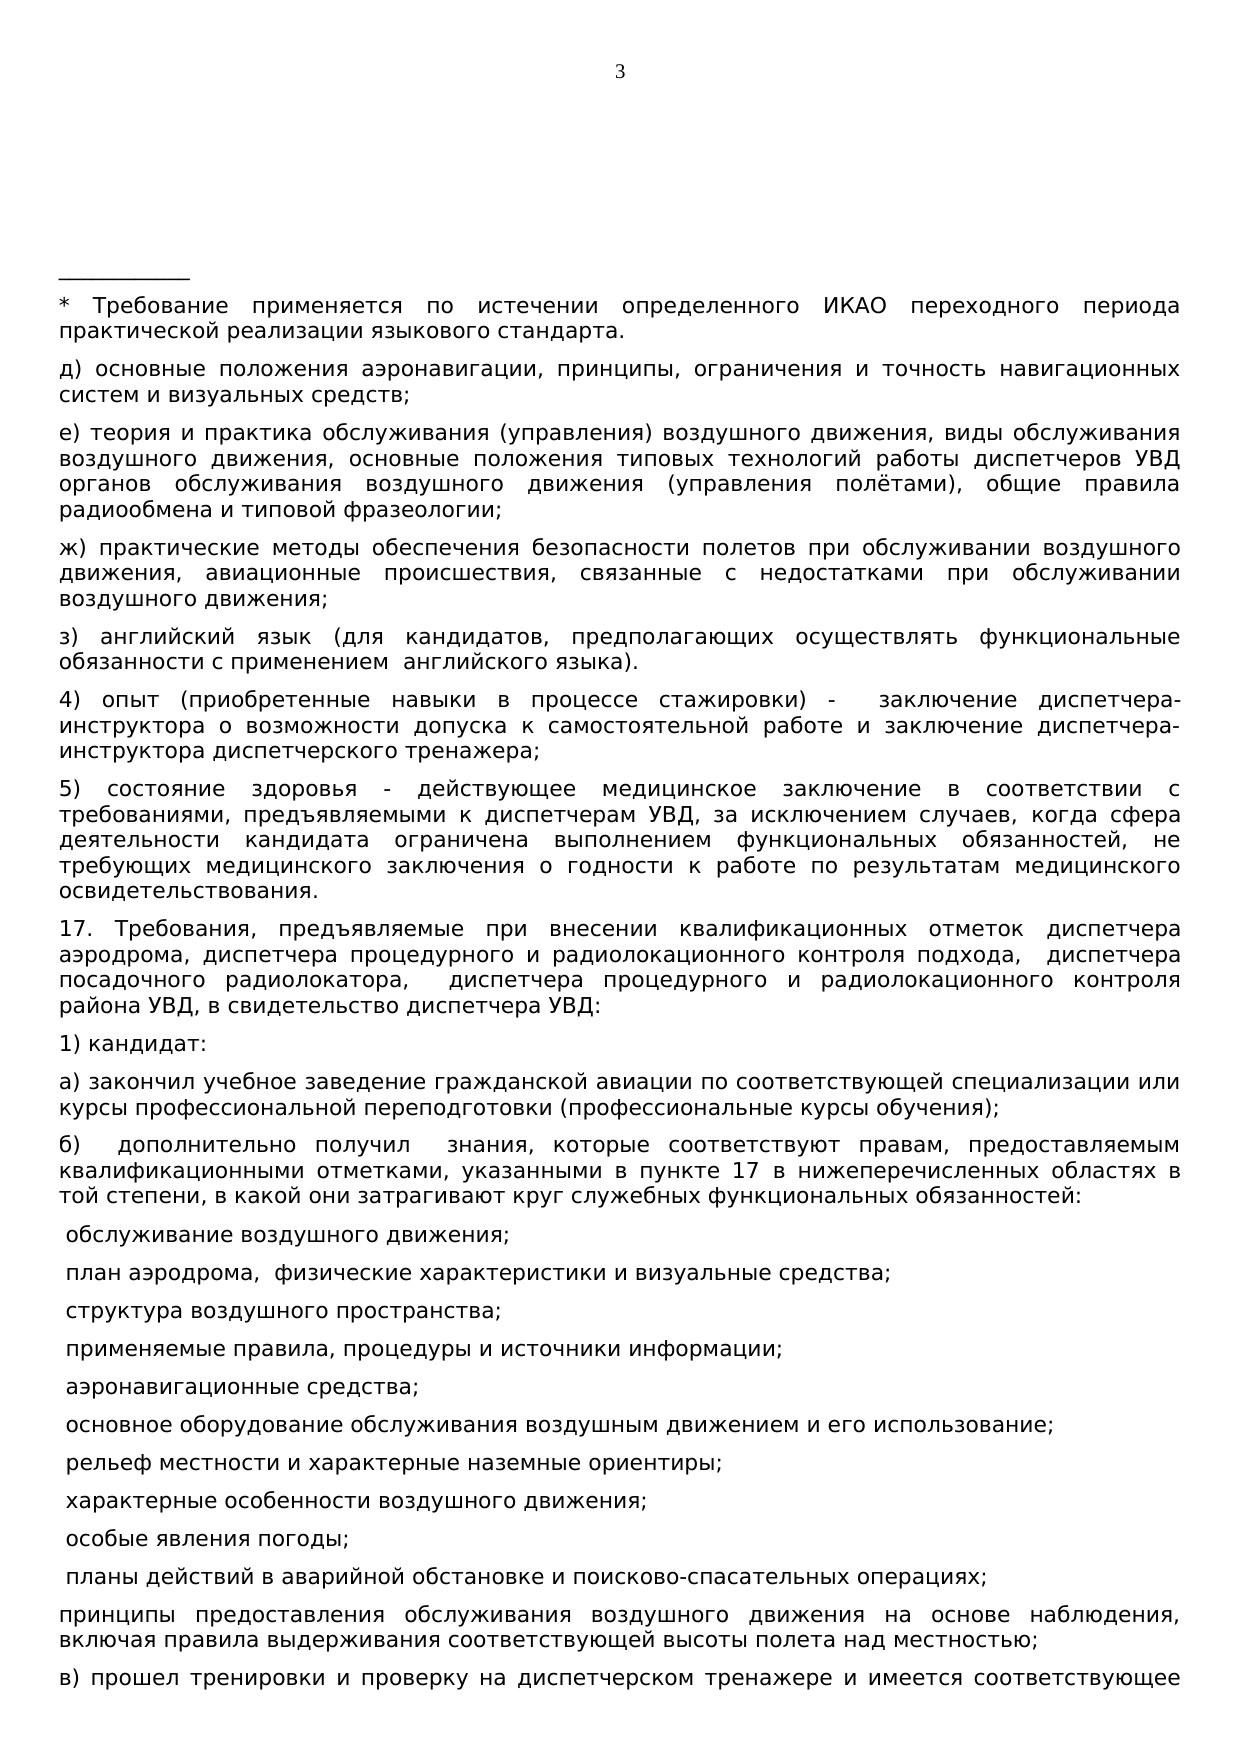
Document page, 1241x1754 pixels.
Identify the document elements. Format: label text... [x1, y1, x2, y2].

text в) прошел тренировки и проверку на диспетчерском тренажере и имеется соответствующее [58, 1665, 1182, 1691]
text ____________ [58, 255, 1182, 281]
text рельеф местности и характерные наземные ориентиры; [58, 1450, 1182, 1475]
text аэронавигационные средства; [58, 1374, 1182, 1399]
text ж) практические методы обеспечения безопасности полетов при обслуживании воздушного движения, авиационные происшествия, связанные с недостатками при обслуживании воздушного движения; [58, 535, 1182, 611]
text планы действий в аварийной обстановке и поисково-спасательных операциях; [58, 1564, 1182, 1589]
text 4) опыт (приобретенные навыки в процессе стажировки) - заключение диспетчера-инструктора о возможности допуска к самостоятельной работе и заключение диспетчера-инструктора диспетчерского тренажера; [58, 687, 1182, 764]
text а) закончил учебное заведение гражданской авиации по соответствующей специализации или курсы профессиональной переподготовки (профессиональные курсы обучения); [58, 1069, 1182, 1120]
text применяемые правила, процедуры и источники информации; [58, 1336, 1182, 1361]
text * Требование применяется по истечении определенного ИКАО переходного периода практической реализации языкового стандарта. [58, 293, 1182, 344]
text б) дополнительно получил знания, которые соответствуют правам, предоставляемым квалификационными отметками, указанными в пункте 17 в нижеперечисленных областях в той степени, в какой они затрагивают круг служебных функциональных обязанностей: [58, 1133, 1182, 1209]
text структура воздушного пространства; [58, 1298, 1182, 1323]
text принципы предоставления обслуживания воздушного движения на основе наблюдения, включая правила выдерживания соответствующей высоты полета над местностью; [58, 1602, 1182, 1653]
text обслуживание воздушного движения; [58, 1222, 1182, 1247]
text д) основные положения аэронавигации, принципы, ограничения и точность навигационных систем и визуальных средств; [58, 357, 1182, 408]
text е) теория и практика обслуживания (управления) воздушного движения, виды обслуживания воздушного движения, основные положения типовых технологий работы диспетчеров УВД органов обслуживания воздушного движения (управления полётами), общие правила радиообмена и типовой фразеологии; [58, 420, 1182, 522]
text з) английский язык (для кандидатов, предполагающих осуществлять функциональные обязанности с применением английского языка). [58, 624, 1182, 675]
text план аэродрома, физические характеристики и визуальные средства; [58, 1260, 1182, 1285]
text характерные особенности воздушного движения; [58, 1488, 1182, 1513]
text особые явления погоды; [58, 1526, 1182, 1551]
text 1) кандидат: [58, 1031, 1182, 1057]
text основное оборудование обслуживания воздушным движением и его использование; [58, 1412, 1182, 1437]
text 5) состояние здоровья - действующее медицинское заключение в соответствии с требованиями, предъявляемыми к диспетчерам УВД, за исключением случаев, когда сфера деятельности кандидата ограничена выполнением функциональных обязанностей, не требующих медицинского заключения о годности к работе по результатам медицинского освидетельствования. [58, 776, 1182, 904]
text 17. Требования, предъявляемые при внесении квалификационных отметок диспетчера аэродрома, диспетчера процедурного и радиолокационного контроля подхода, диспетчера посадочного радиолокатора, диспетчера процедурного и радиолокационного контроля района УВД, в свидетельство диспетчера УВД: [58, 916, 1182, 1018]
